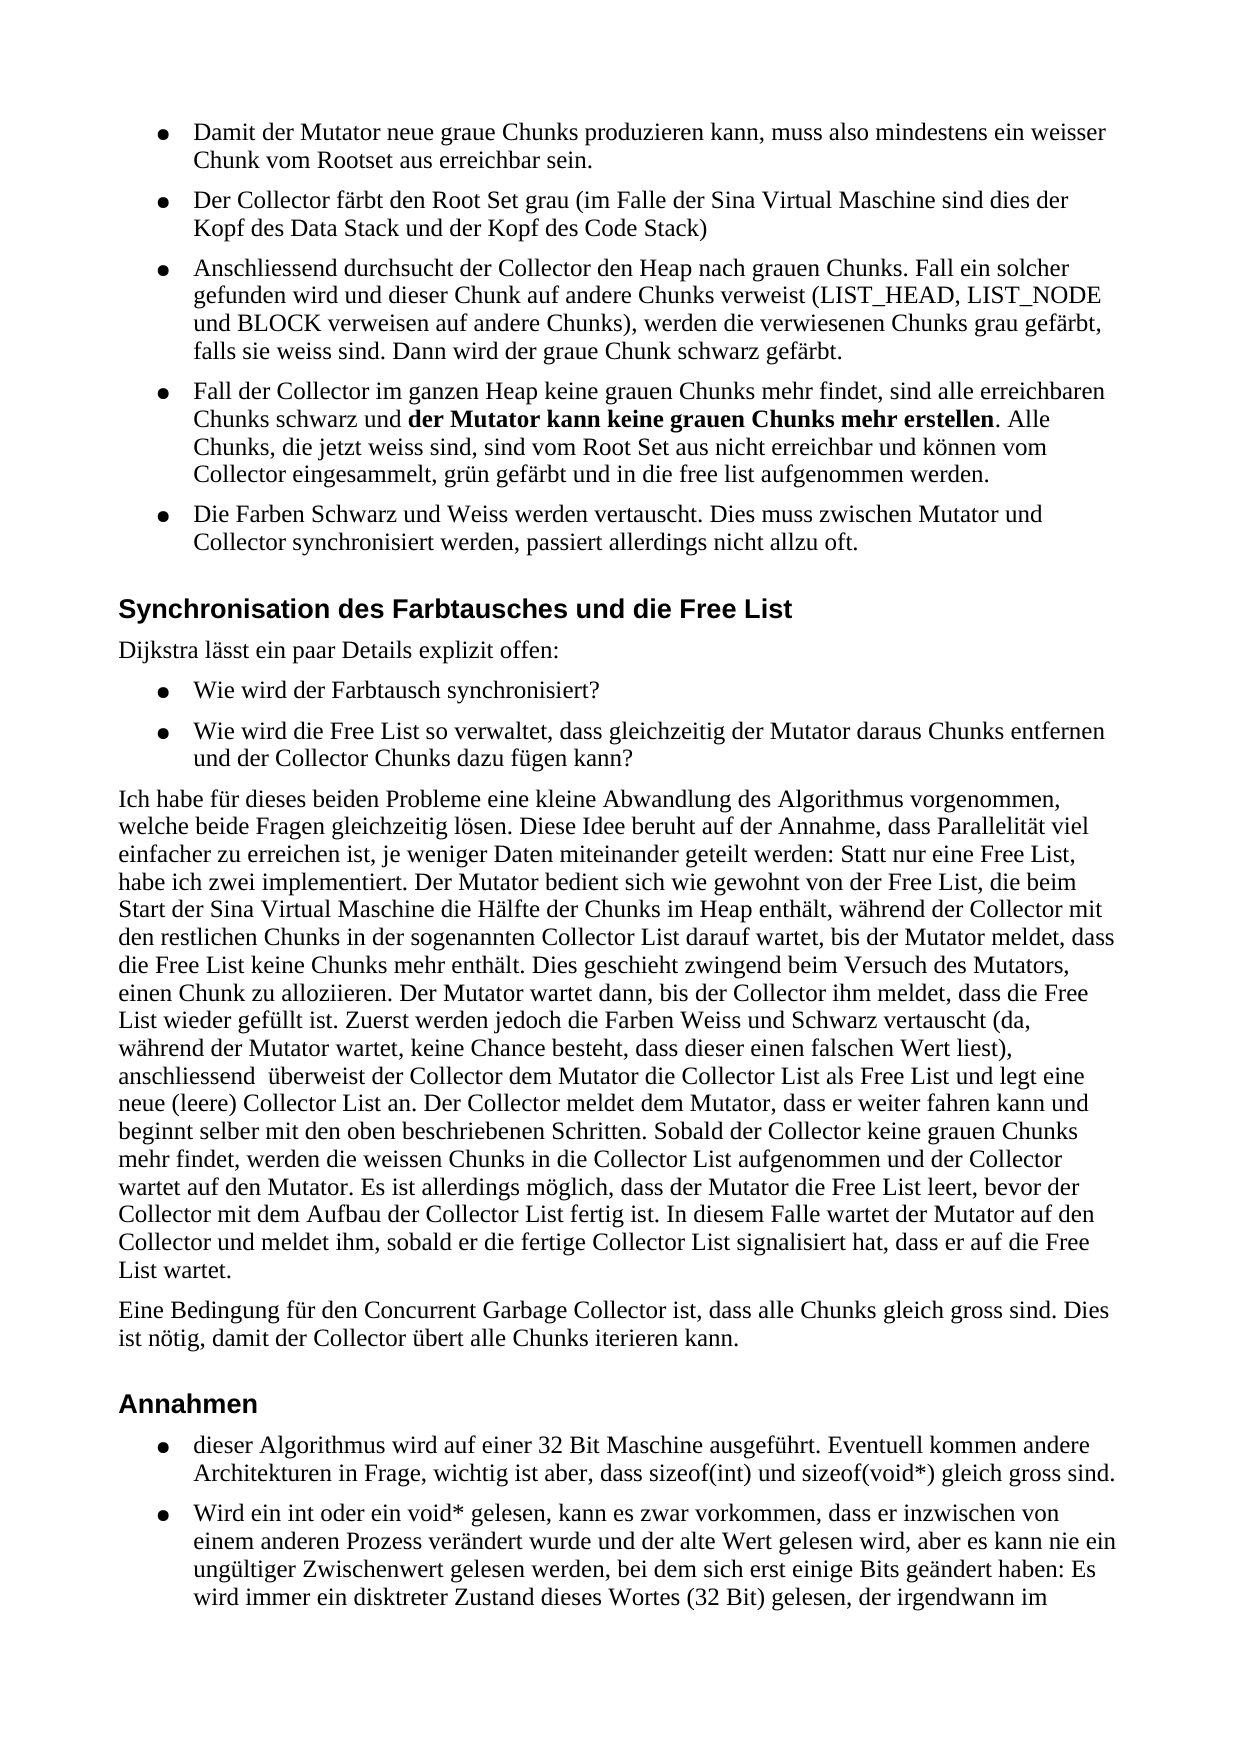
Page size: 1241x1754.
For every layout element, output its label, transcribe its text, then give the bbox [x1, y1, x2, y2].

list Der Collector färbt den Root Set grau (im Falle der Sina Virtual Maschine sind dies der Kopf des Data Stack und der Kopf des Code Stack) [156, 186, 1122, 241]
subtitle Annahmen [118, 1389, 1122, 1419]
list Damit der Mutator neue graue Chunks produzieren kann, muss also mindestens ein weisser Chunk vom Rootset aus erreichbar sein. [156, 118, 1122, 173]
list Anschliessend durchsucht der Collector den Heap nach grauen Chunks. Fall ein solcher gefunden wird und dieser Chunk auf andere Chunks verweist (LIST_HEAD, LIST_NODE und BLOCK verweisen auf andere Chunks), werden die verwiesenen Chunks grau gefärbt, falls sie weiss sind. Dann wird der graue Chunk schwarz gefärbt. [156, 254, 1122, 365]
list Wie wird der Farbtausch synchronisiert? [156, 677, 1122, 704]
list Wird ein int oder ein void* gelesen, kann es zwar vorkommen, dass er inzwischen von einem anderen Prozess verändert wurde und der alte Wert gelesen wird, aber es kann nie ein ungültiger Zwischenwert gelesen werden, bei dem sich erst einige Bits geändert haben: Es wird immer ein disktreter Zustand dieses Wortes (32 Bit) gelesen, der irgendwann im [156, 1499, 1122, 1610]
subtitle Synchronisation des Farbtausches und die Free List [118, 593, 1122, 624]
list Wie wird die Free List so verwaltet, dass gleichzeitig der Mutator daraus Chunks entfernen und der Collector Chunks dazu fügen kann? [156, 717, 1122, 772]
list Die Farben Schwarz und Weiss werden vertauscht. Dies muss zwischen Mutator und Collector synchronisiert werden, passiert allerdings nicht allzu oft. [156, 501, 1122, 556]
text Dijkstra lässt ein paar Details explizit offen: [118, 636, 1122, 664]
text Ich habe für dieses beiden Probleme eine kleine Abwandlung des Algorithmus vorgenommen, welche beide Fragen gleichzeitig lösen. Diese Idee beruht auf der Annahme, dass Parallelität viel einfacher zu erreichen ist, je weniger Daten miteinander geteilt werden: Statt nur eine Free List, habe ich zwei implementiert. Der Mutator bedient sich wie gewohnt von der Free List, die beim Start der Sina Virtual Maschine die Hälfte der Chunks im Heap enthält, während der Collector mit den restlichen Chunks in der sogenannten Collector List darauf wartet, bis der Mutator meldet, dass die Free List keine Chunks mehr enthält. Dies geschieht zwingend beim Versuch des Mutators, einen Chunk zu alloziieren. Der Mutator wartet dann, bis der Collector ihm meldet, dass die Free List wieder gefüllt ist. Zuerst werden jedoch die Farben Weiss und Schwarz vertauscht (da, während der Mutator wartet, keine Chance besteht, dass dieser einen falschen Wert liest), anschliessend überweist der Collector dem Mutator die Collector List als Free List und legt eine neue (leere) Collector List an. Der Collector meldet dem Mutator, dass er weiter fahren kann und beginnt selber mit den oben beschriebenen Schritten. Sobald der Collector keine grauen Chunks mehr findet, werden die weissen Chunks in die Collector List aufgenommen und der Collector wartet auf den Mutator. Es ist allerdings möglich, dass der Mutator die Free List leert, bevor der Collector mit dem Aufbau der Collector List fertig ist. In diesem Falle wartet der Mutator auf den Collector und meldet ihm, sobald er die fertige Collector List signalisiert hat, dass er auf die Free List wartet. [118, 785, 1122, 1283]
text Eine Bedingung für den Concurrent Garbage Collector ist, dass alle Chunks gleich gross sind. Dies ist nötig, damit der Collector übert alle Chunks iterieren kann. [118, 1296, 1122, 1351]
list dieser Algorithmus wird auf einer 32 Bit Maschine ausgeführt. Eventuell kommen andere Architekturen in Frage, wichtig ist aber, dass sizeof(int) und sizeof(void*) gleich gross sind. [156, 1432, 1122, 1487]
list Fall der Collector im ganzen Heap keine grauen Chunks mehr findet, sind alle erreichbaren Chunks schwarz und der Mutator kann keine grauen Chunks mehr erstellen. Alle Chunks, die jetzt weiss sind, sind vom Root Set aus nicht erreichbar und können vom Collector eingesammelt, grün gefärbt und in die free list aufgenommen werden. [156, 377, 1122, 488]
